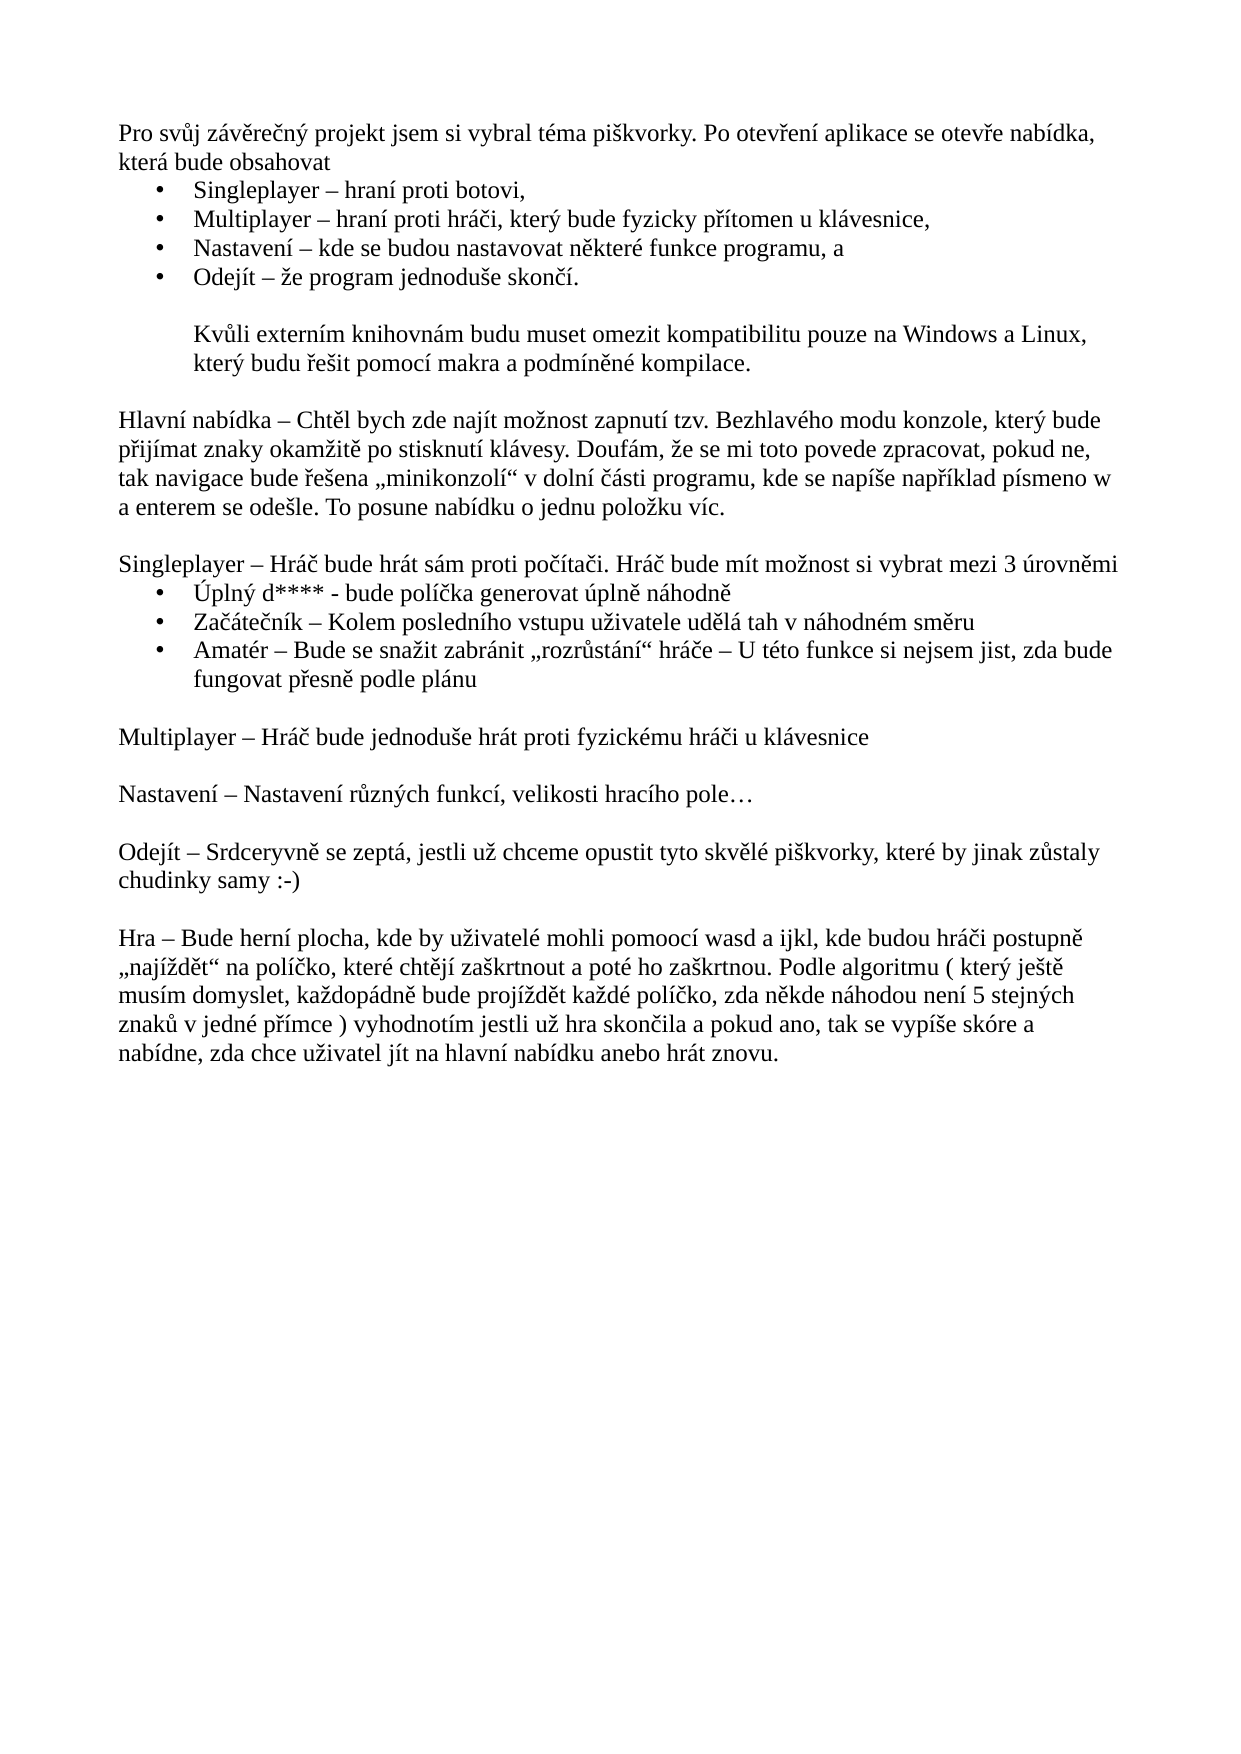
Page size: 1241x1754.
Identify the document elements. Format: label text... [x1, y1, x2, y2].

list Nastavení – kde se budou nastavovat některé funkce programu, a [156, 233, 1122, 262]
list Začátečník – Kolem posledního vstupu uživatele udělá tah v náhodném směru [156, 607, 1122, 636]
text Multiplayer – Hráč bude jednoduše hrát proti fyzickému hráči u klávesnice [118, 722, 1122, 751]
list Úplný d**** - bude políčka generovat úplně náhodně [156, 578, 1122, 607]
list Amatér – Bude se snažit zabránit „rozrůstání“ hráče – U této funkce si nejsem jist, zda bude fungovat přesně podle plánu [156, 636, 1122, 693]
text Hra – Bude herní plocha, kde by uživatelé mohli pomoocí wasd a ijkl, kde budou hráči postupně „najíždět“ na políčko, které chtějí zaškrtnout a poté ho zaškrtnou. Podle algoritmu ( který ještě musím domyslet, každopádně bude projíždět každé políčko, zda někde náhodou není 5 stejných znaků v jedné přímce ) vyhodnotím jestli už hra skončila a pokud ano, tak se vypíše skóre a nabídne, zda chce uživatel jít na hlavní nabídku anebo hrát znovu. [118, 923, 1122, 1067]
list Odejít – že program jednoduše skončí. [156, 262, 1122, 291]
text Nastavení – Nastavení různých funkcí, velikosti hracího pole… [118, 779, 1122, 808]
list Singleplayer – hraní proti botovi, [156, 176, 1122, 204]
text Hlavní nabídka – Chtěl bych zde najít možnost zapnutí tzv. Bezhlavého modu konzole, který bude přijímat znaky okamžitě po stisknutí klávesy. Doufám, že se mi toto povede zpracovat, pokud ne, tak navigace bude řešena „minikonzolí“ v dolní části programu, kde se napíše například písmeno w a enterem se odešle. To posune nabídku o jednu položku víc. [118, 406, 1122, 521]
text Pro svůj závěrečný projekt jsem si vybral téma piškvorky. Po otevření aplikace se otevře nabídka, která bude obsahovat [118, 118, 1122, 176]
list Multiplayer – hraní proti hráči, který bude fyzicky přítomen u klávesnice, [156, 204, 1122, 233]
list Kvůli externím knihovnám budu muset omezit kompatibilitu pouze na Windows a Linux, který budu řešit pomocí makra a podmíněné kompilace. [156, 319, 1122, 377]
text Odejít – Srdceryvně se zeptá, jestli už chceme opustit tyto skvělé piškvorky, které by jinak zůstaly chudinky samy :-) [118, 837, 1122, 894]
text Singleplayer – Hráč bude hrát sám proti počítači. Hráč bude mít možnost si vybrat mezi 3 úrovněmi [118, 549, 1122, 578]
